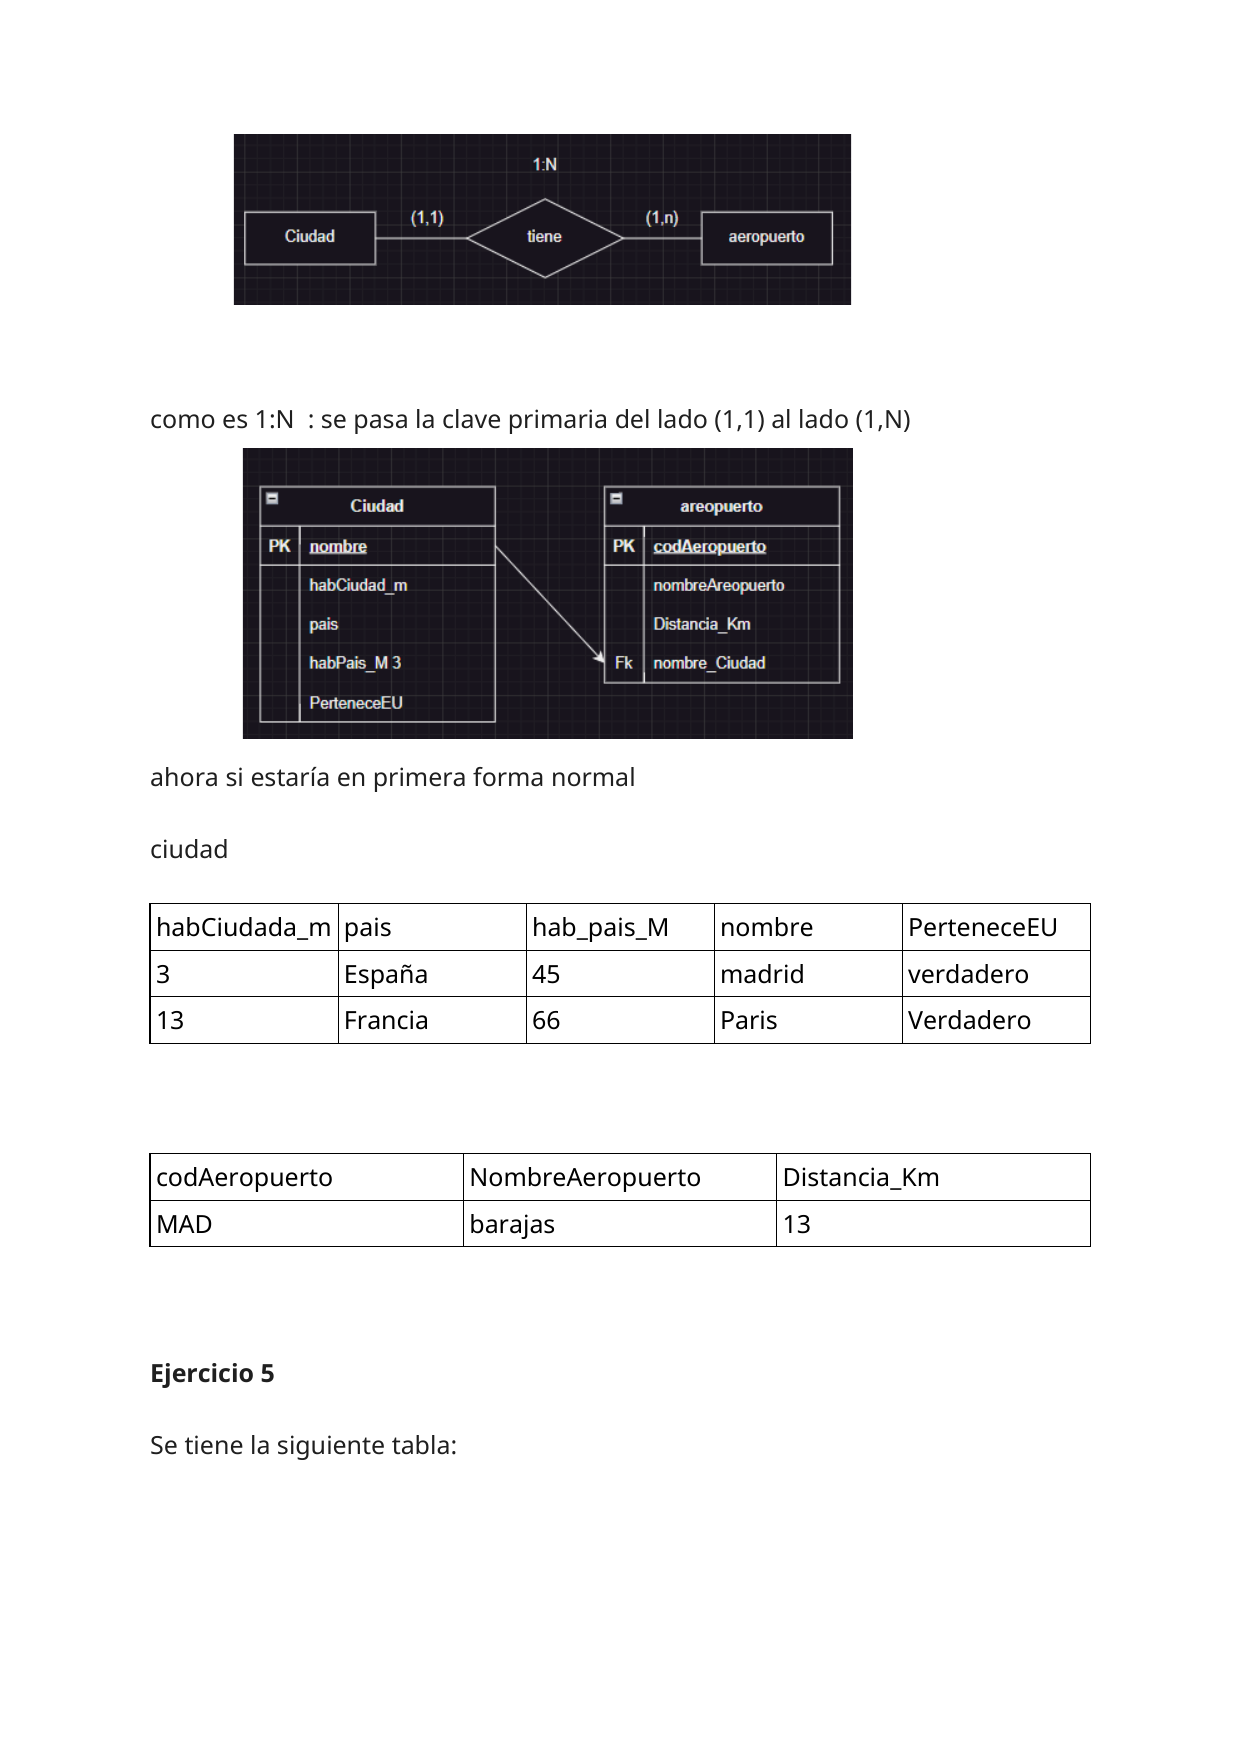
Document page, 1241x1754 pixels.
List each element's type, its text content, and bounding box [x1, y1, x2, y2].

table_header hab_pais_M [527, 904, 714, 950]
picture [233, 134, 852, 305]
table_header Distancia_Km [777, 1154, 1090, 1199]
text como es 1:N : se pasa la clave primaria del lado (1,1) al lado (1,N) [150, 402, 1053, 436]
text Ejercicio 5 [150, 1356, 1053, 1390]
table_cell barajas [464, 1201, 776, 1246]
table_cell MAD [151, 1201, 463, 1246]
text ahora si estaría en primera forma normal [150, 760, 1053, 794]
table_cell Francia [339, 997, 526, 1043]
table_cell verdadero [903, 951, 1090, 996]
table_cell Paris [715, 997, 902, 1043]
table_cell 13 [777, 1201, 1090, 1246]
table_header habCiudada_m [151, 904, 338, 950]
table_cell 3 [151, 951, 338, 996]
table_cell 66 [527, 997, 714, 1043]
table_header codAeropuerto [151, 1154, 463, 1199]
table_cell 13 [151, 997, 338, 1043]
table_cell Verdadero [903, 997, 1090, 1043]
text ciudad [150, 832, 1053, 866]
table_cell madrid [715, 951, 902, 996]
table_header NombreAeropuerto [464, 1154, 776, 1199]
text Se tiene la siguiente tabla: [150, 1428, 1053, 1462]
picture [242, 448, 853, 739]
table_header nombre [715, 904, 902, 950]
table_cell 45 [527, 951, 714, 996]
table_header pais [339, 904, 526, 950]
table_header PerteneceEU [903, 904, 1090, 950]
table_cell España [339, 951, 526, 996]
